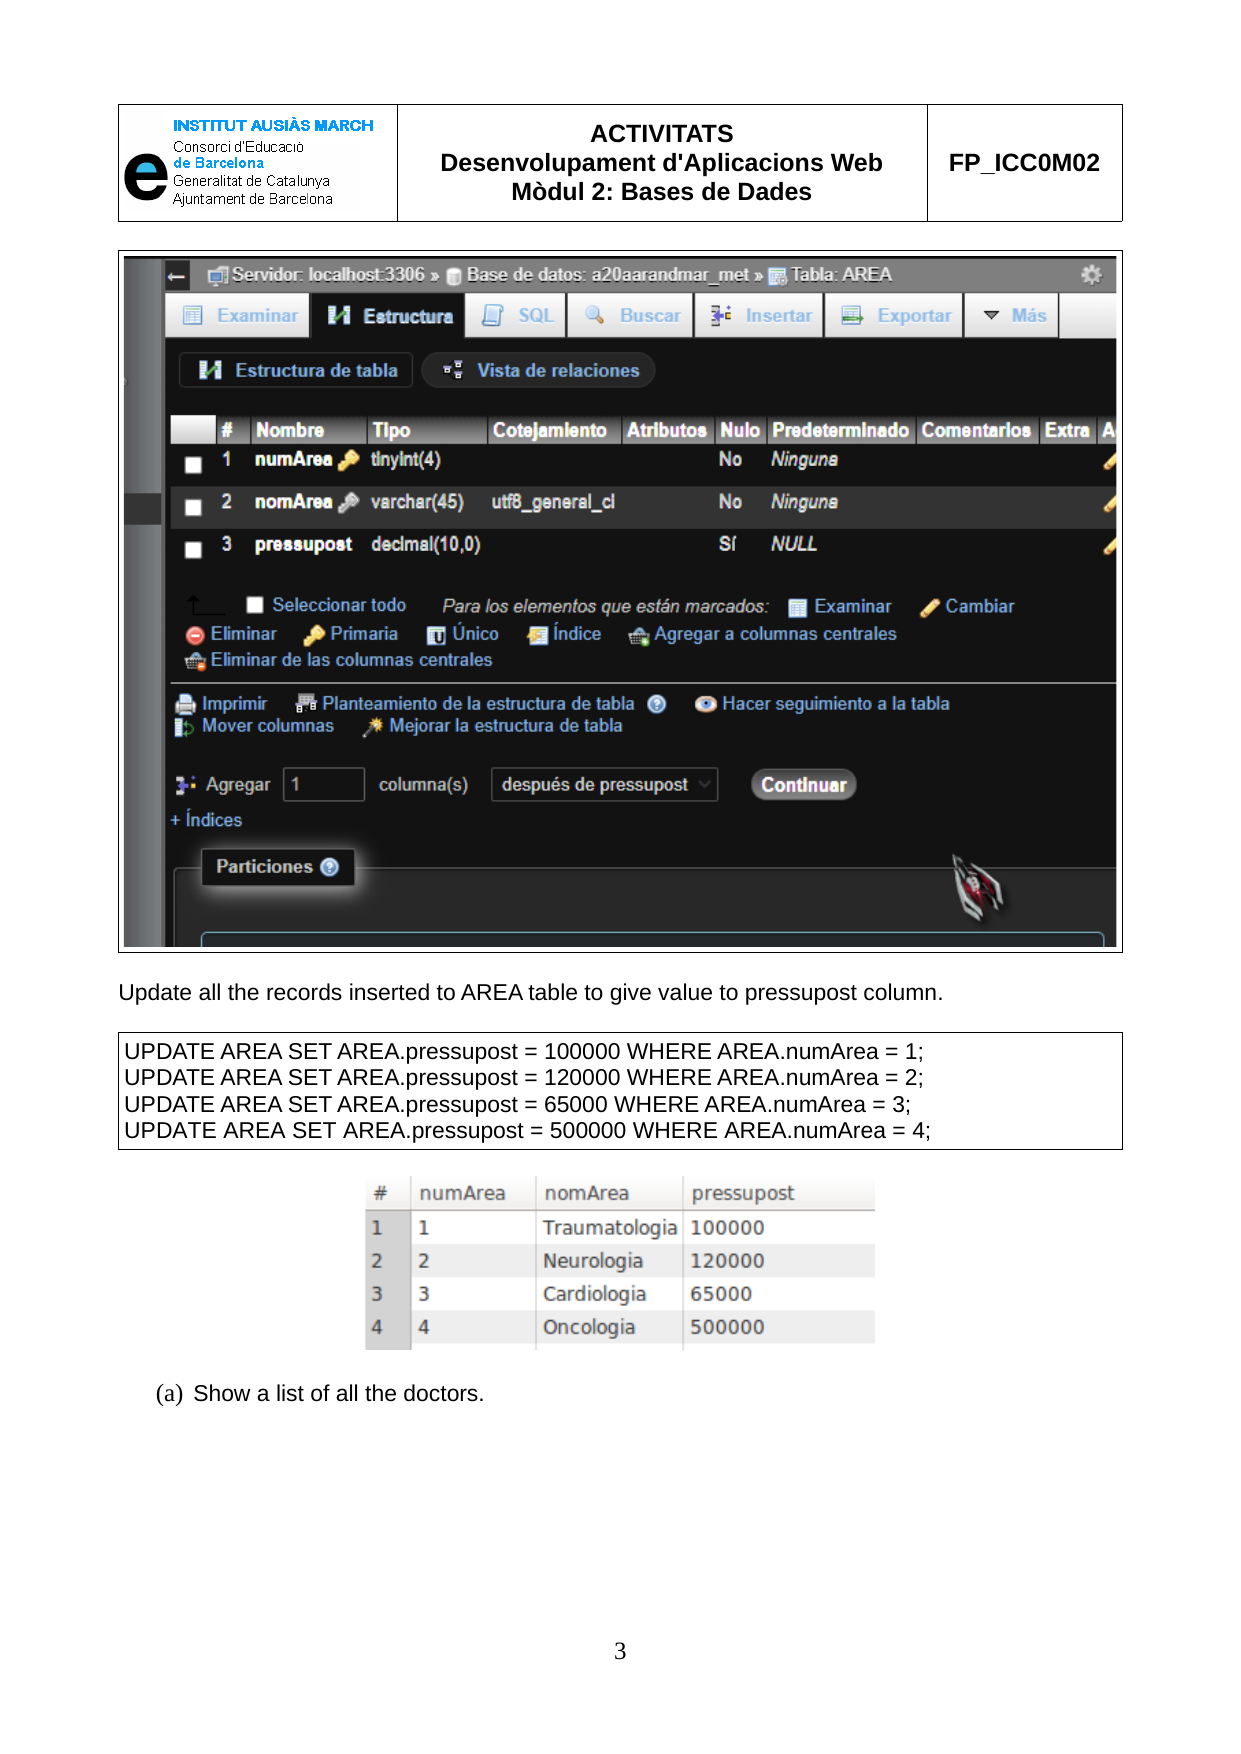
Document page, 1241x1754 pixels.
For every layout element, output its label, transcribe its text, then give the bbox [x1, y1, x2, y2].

list Show a list of all the doctors. [156, 1378, 1122, 1407]
text Update all the records inserted to AREA table to give value to pressupost column. [118, 979, 1122, 1005]
table_header UPDATE AREA SET AREA.pressupost = 100000 WHERE AREA.numArea = 1; UPDATE AREA SET AREA.pressupost = 120000 WHERE AREA.numArea = 2; UPDATE AREA SET AREA.pressupost = 65000 WHERE AREA.numArea = 3; UPDATE AREA SET AREA.pressupost = 500000 WHERE AREA.numArea = 4; [119, 1033, 1122, 1149]
table_header [119, 251, 1122, 952]
